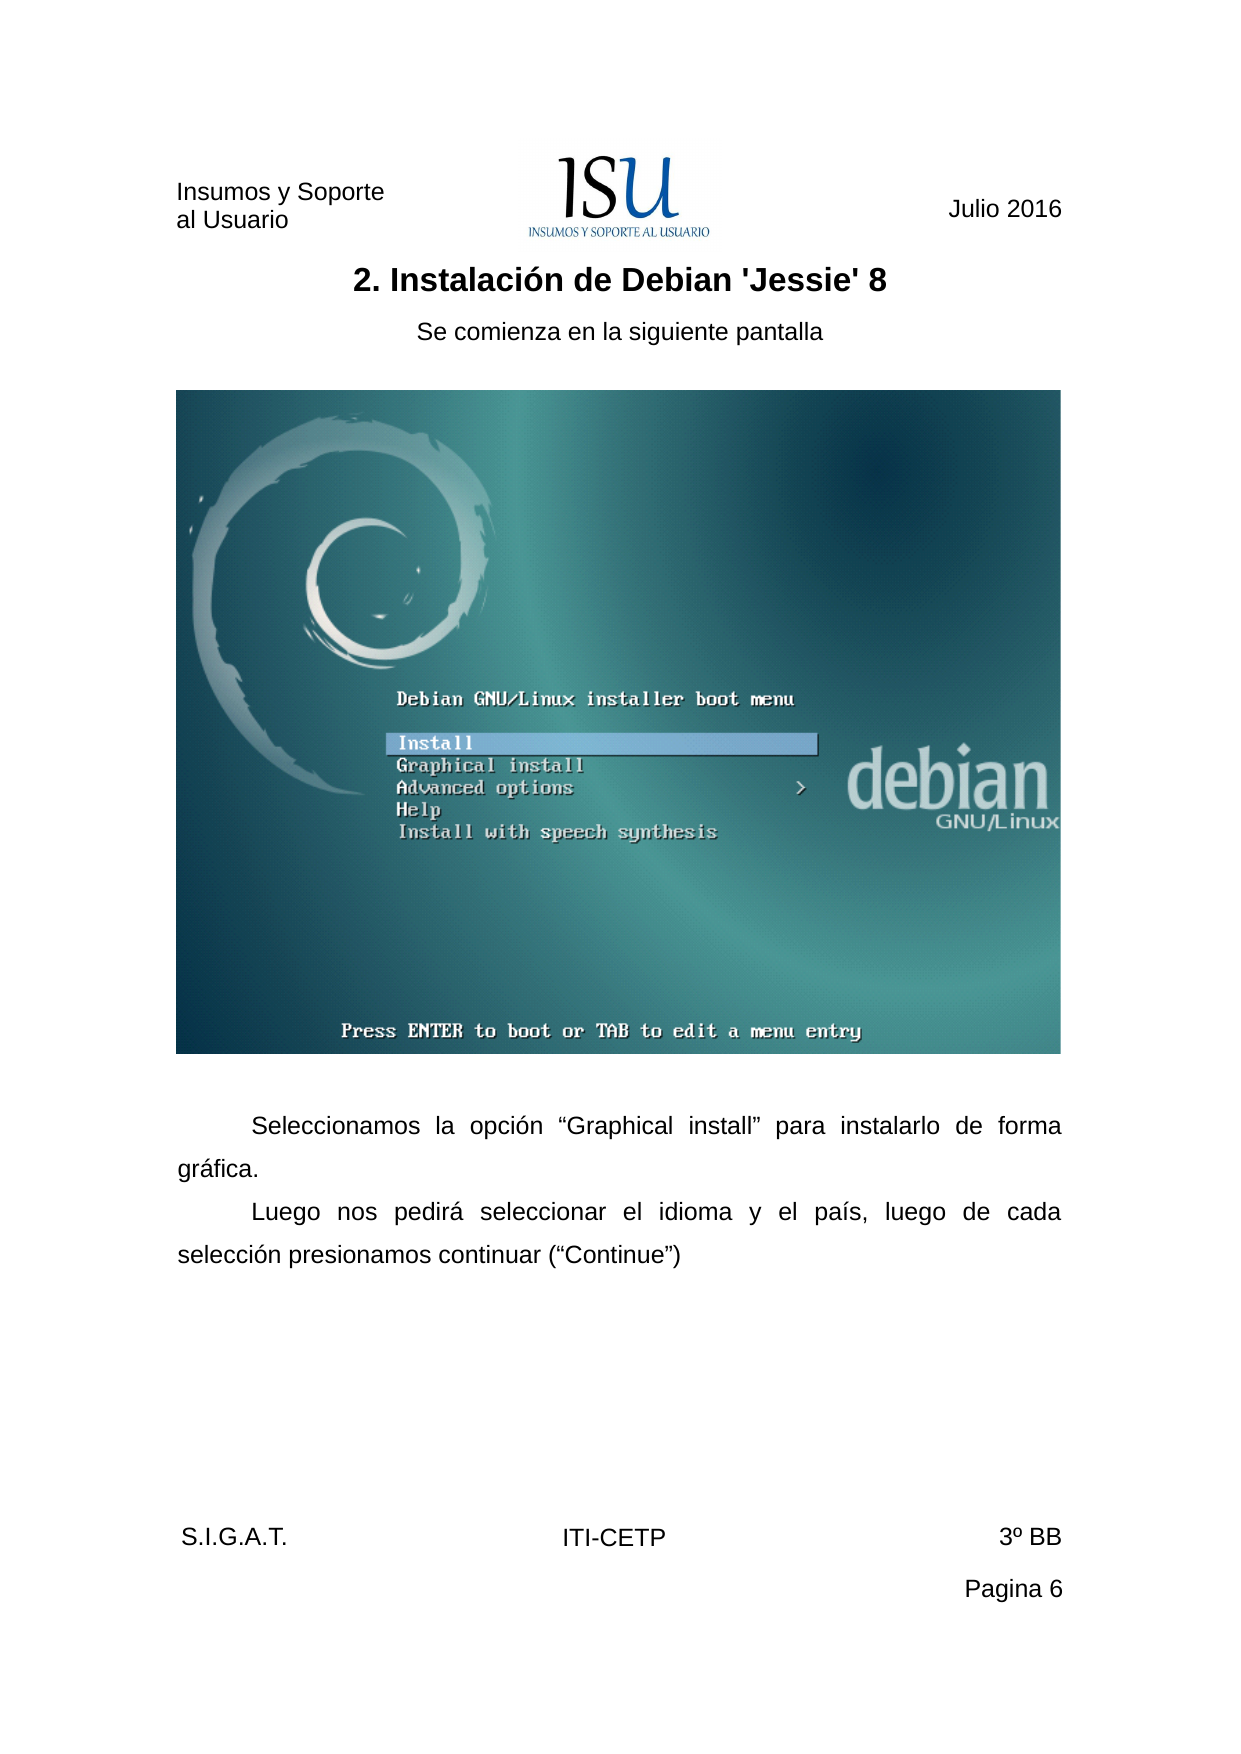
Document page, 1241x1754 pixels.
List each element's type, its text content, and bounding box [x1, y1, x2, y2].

picture [517, 138, 723, 252]
text Seleccionamos la opción “Graphical install” para instalarlo de forma gráfica. Luego nos pedirá seleccionar el idioma y el país, luego de cada selección presionamos continuar (“Continue”) [177, 1111, 1063, 1269]
text Se comienza en la siguiente pantalla [177, 317, 1063, 346]
picture [176, 390, 1061, 1054]
text 2. Instalación de Debian 'Jessie' 8 [177, 260, 1063, 298]
